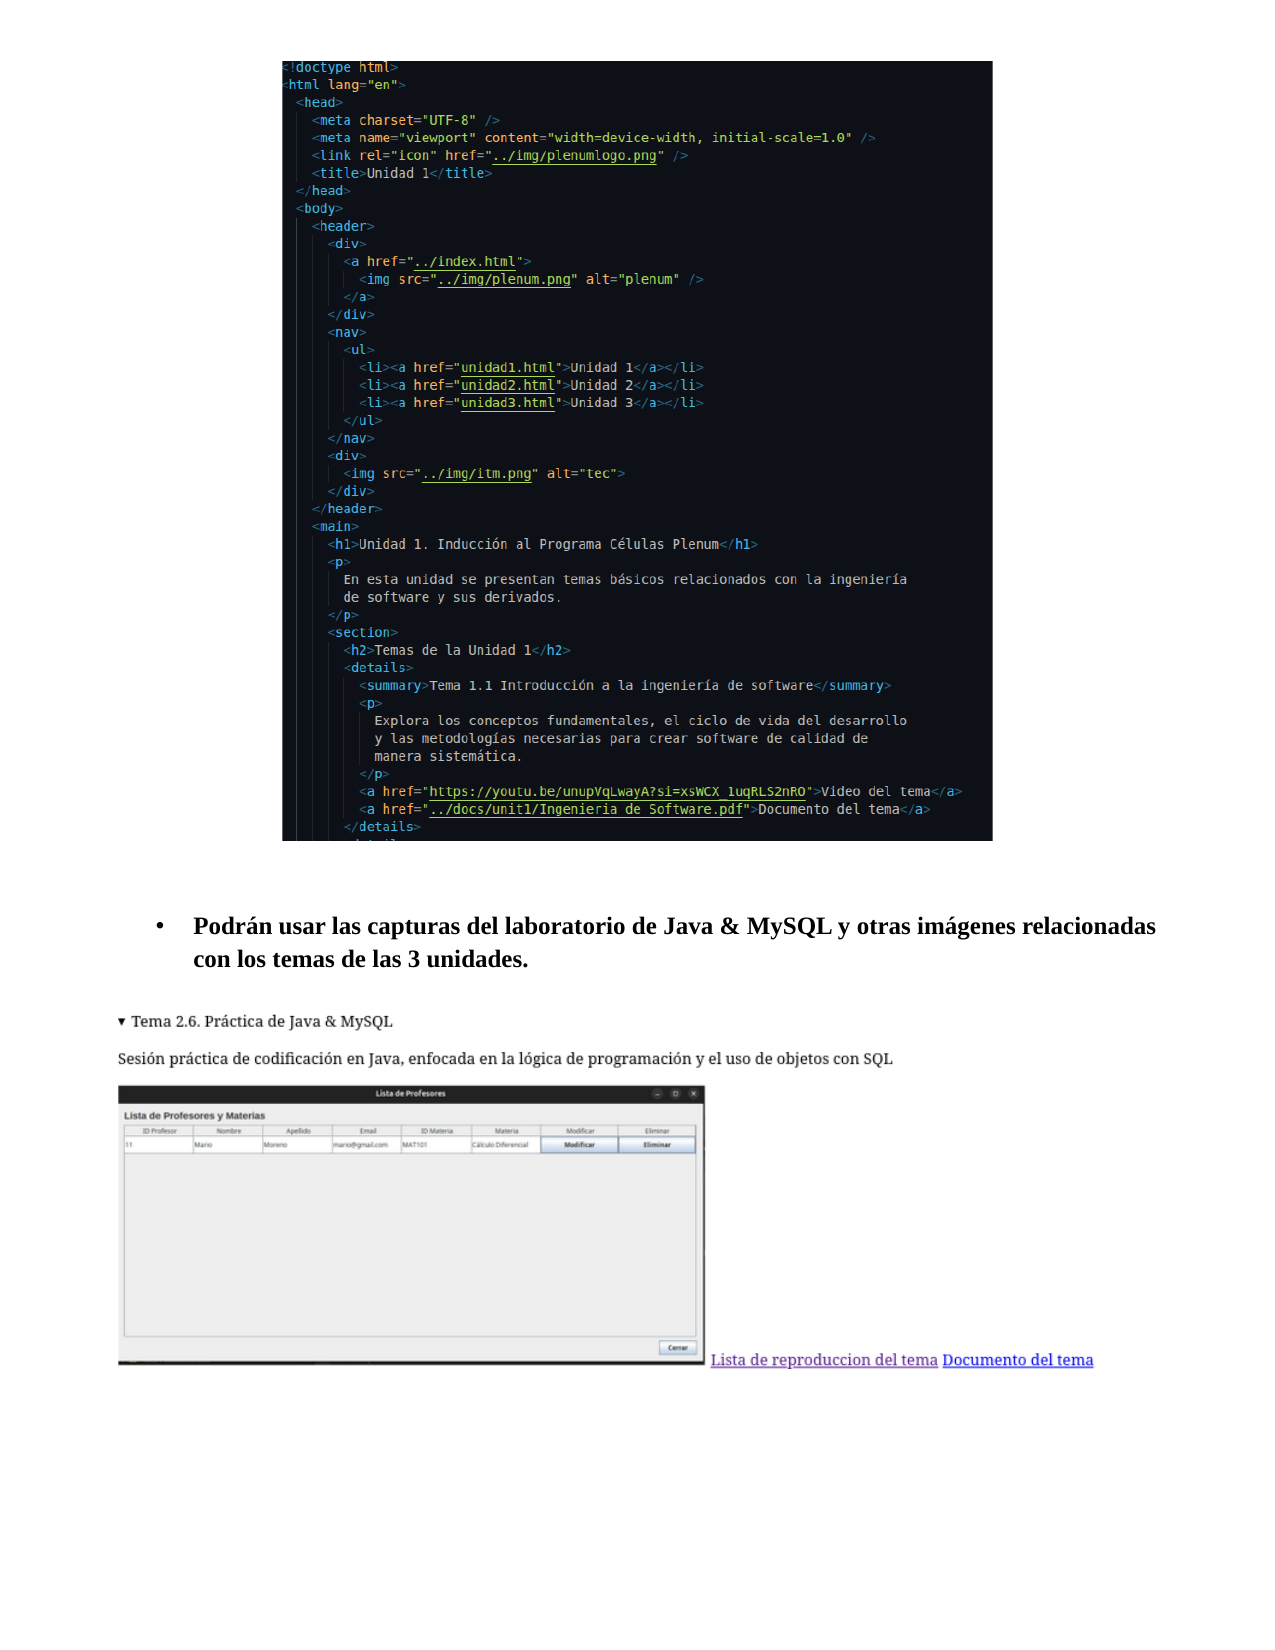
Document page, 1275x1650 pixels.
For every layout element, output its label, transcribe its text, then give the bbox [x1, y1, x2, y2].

list Podrán usar las capturas del laboratorio de Java & MySQL y otras imágenes relacionadas con los temas de las 3 unidades. [156, 911, 1157, 973]
picture [118, 1010, 1157, 1369]
picture [282, 61, 993, 841]
